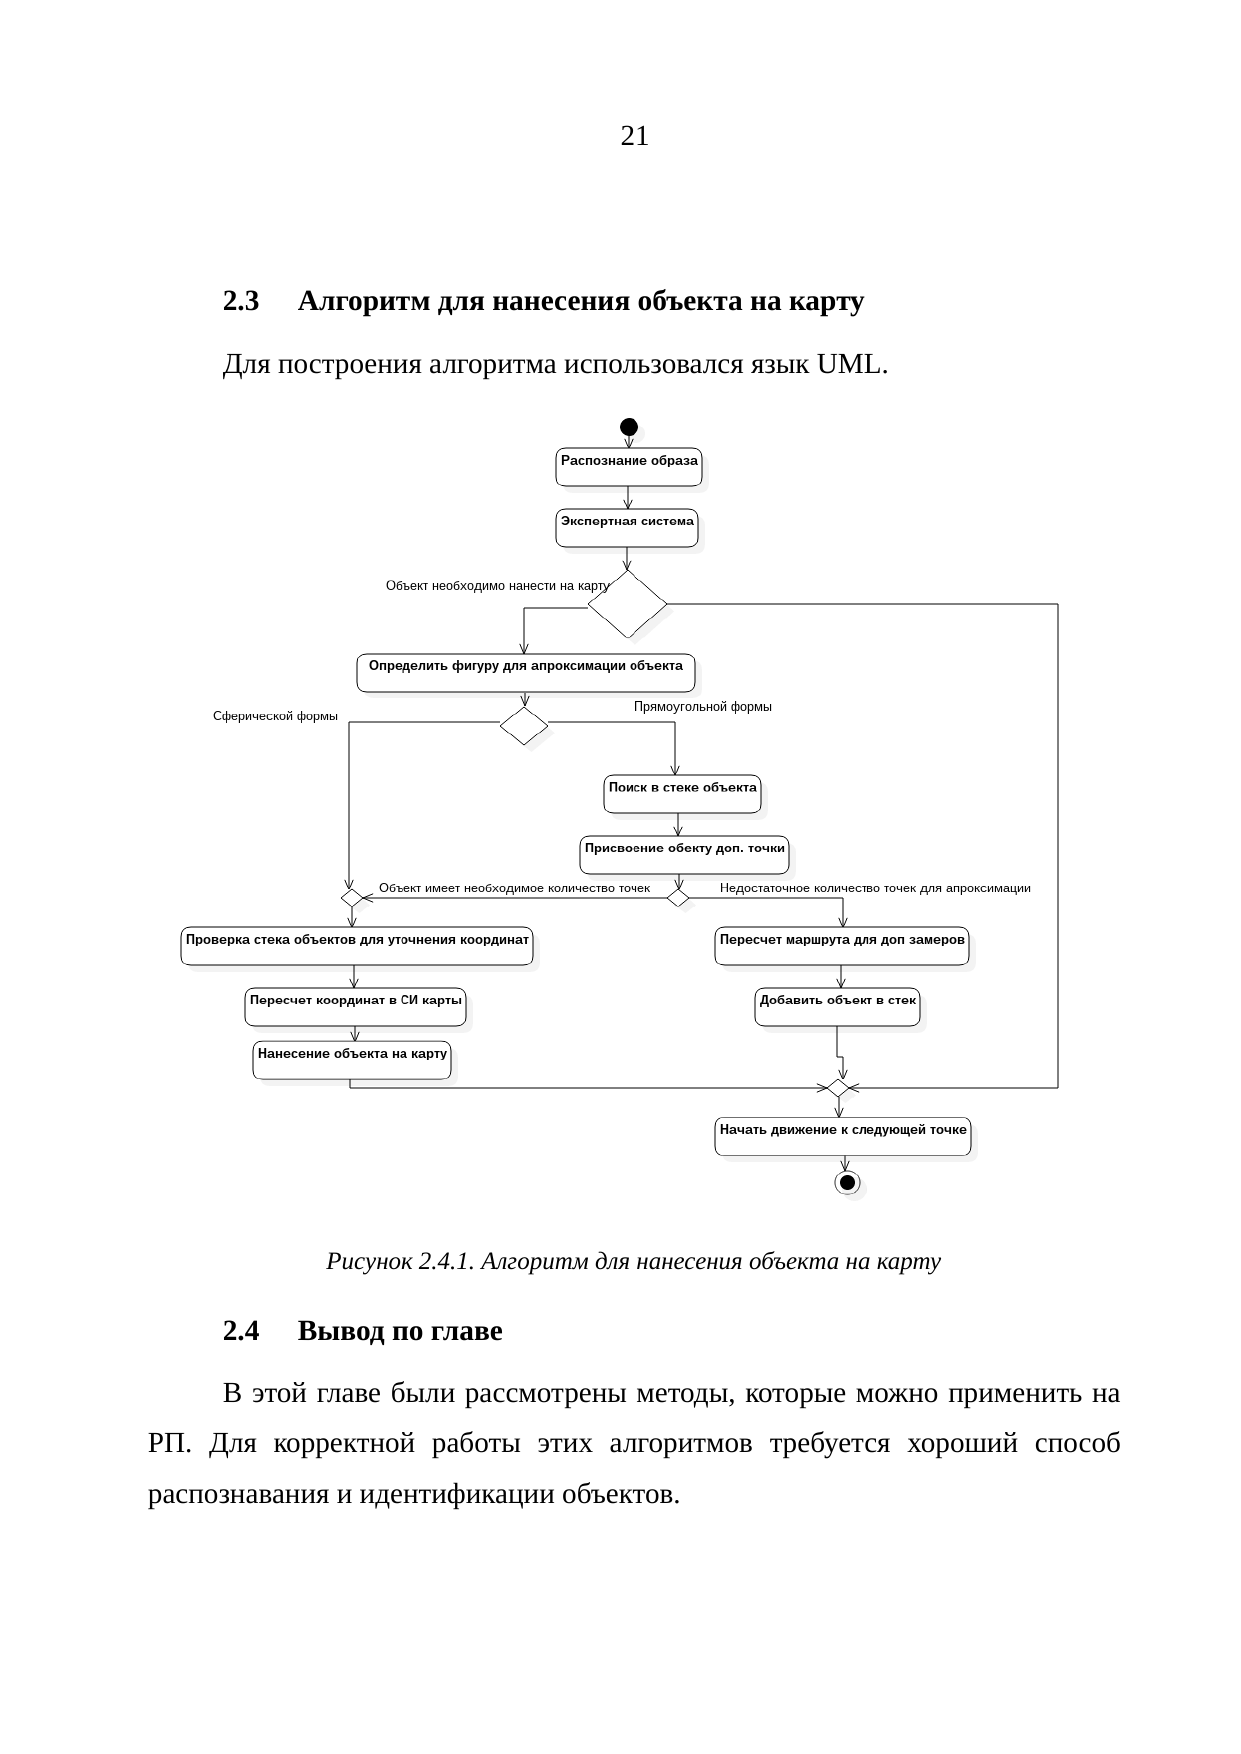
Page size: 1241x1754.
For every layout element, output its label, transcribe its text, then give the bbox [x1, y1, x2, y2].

picture [172, 408, 1098, 1232]
text В этой главе были рассмотрены методы, которые можно применить на РП. Для корректной работы этих алгоритмов требуется хороший способ распознавания и идентификации объектов. [148, 1375, 1122, 1509]
subtitle Вывод по главе [148, 1275, 1122, 1346]
subtitle Алгоритм для нанесения объекта на карту [148, 283, 1122, 317]
text Для построения алгоритма использовался язык UML. [148, 346, 1122, 379]
subtitle [148, 396, 1122, 409]
text Рисунок 2.4.1. Алгоритм для нанесения объекта на карту [148, 409, 1122, 1275]
